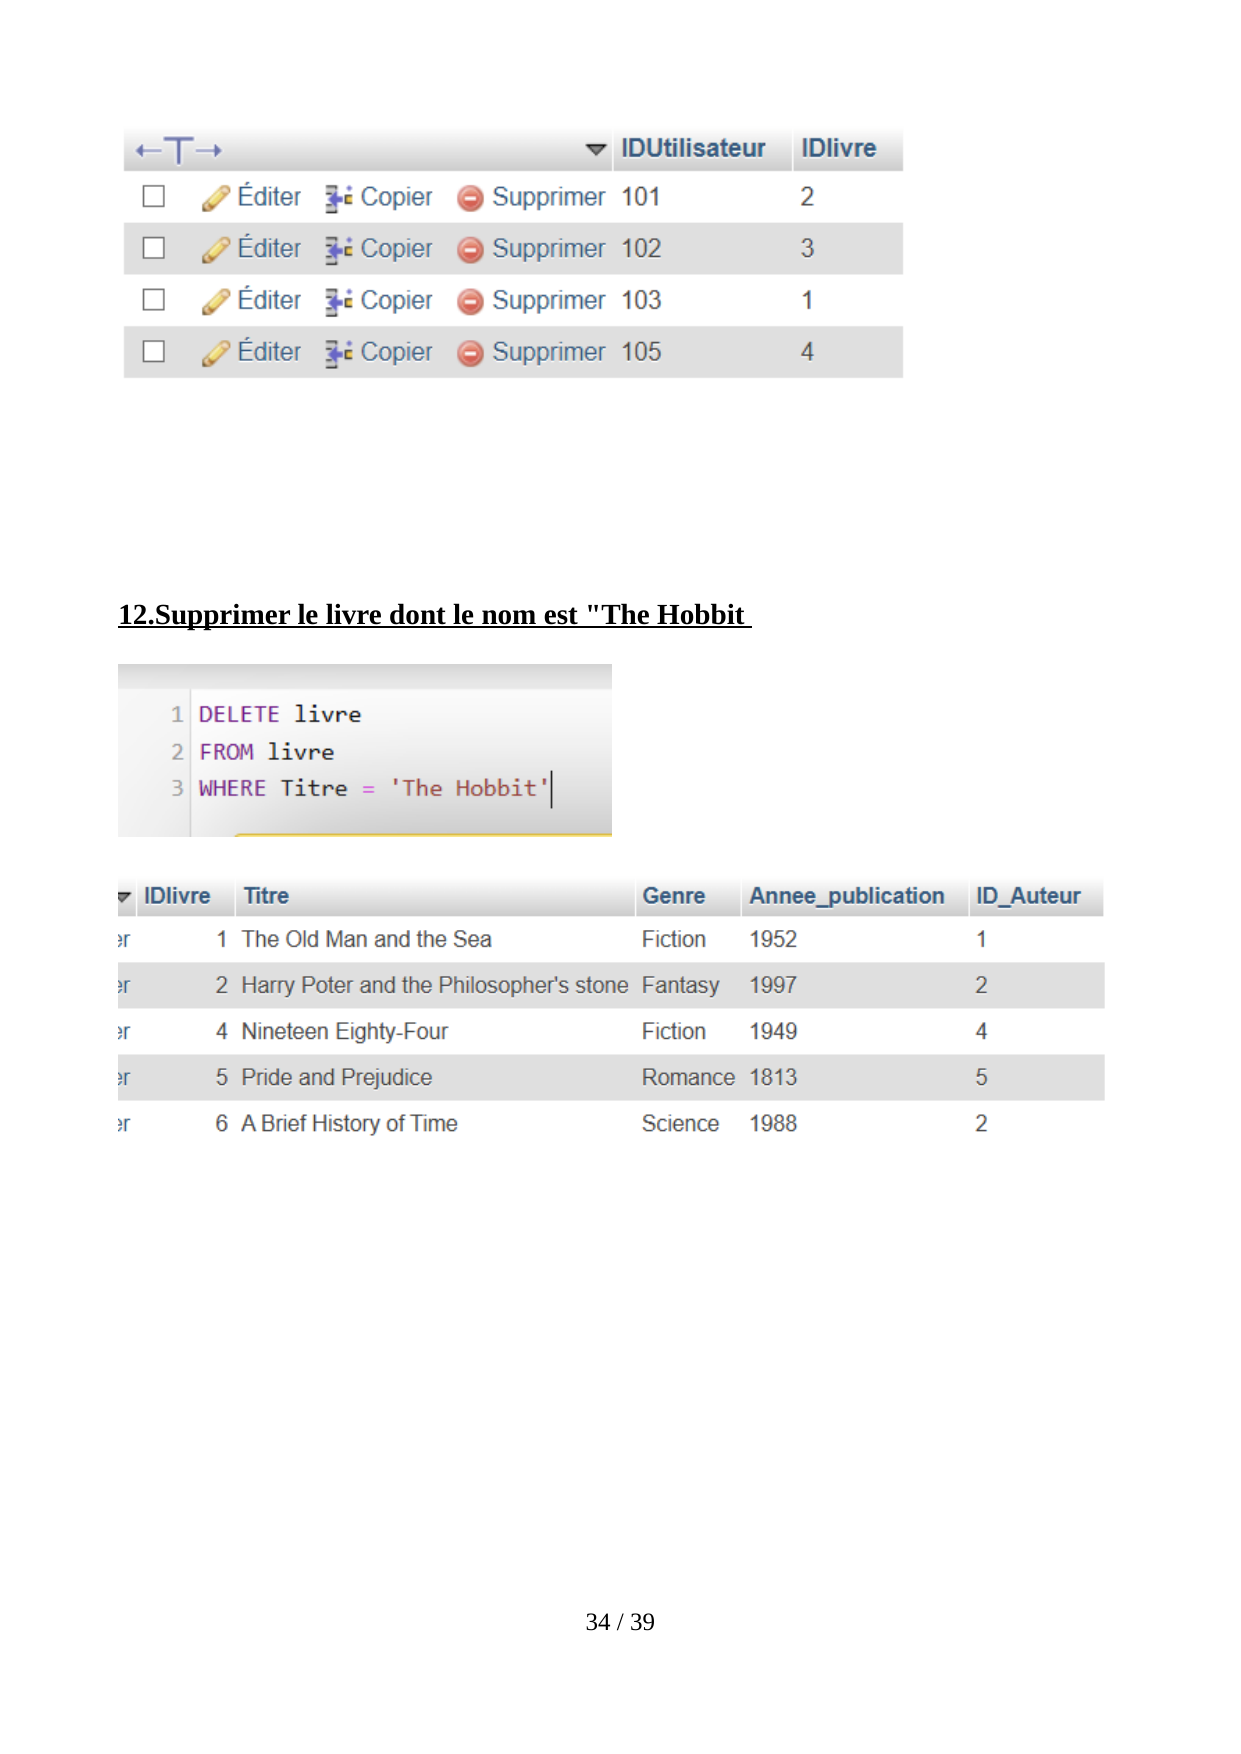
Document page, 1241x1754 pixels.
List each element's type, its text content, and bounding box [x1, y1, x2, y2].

picture [118, 664, 612, 837]
picture [118, 870, 1123, 1158]
picture [118, 118, 944, 397]
text 12.Supprimer le livre dont le nom est "The Hobbit [118, 597, 1122, 631]
